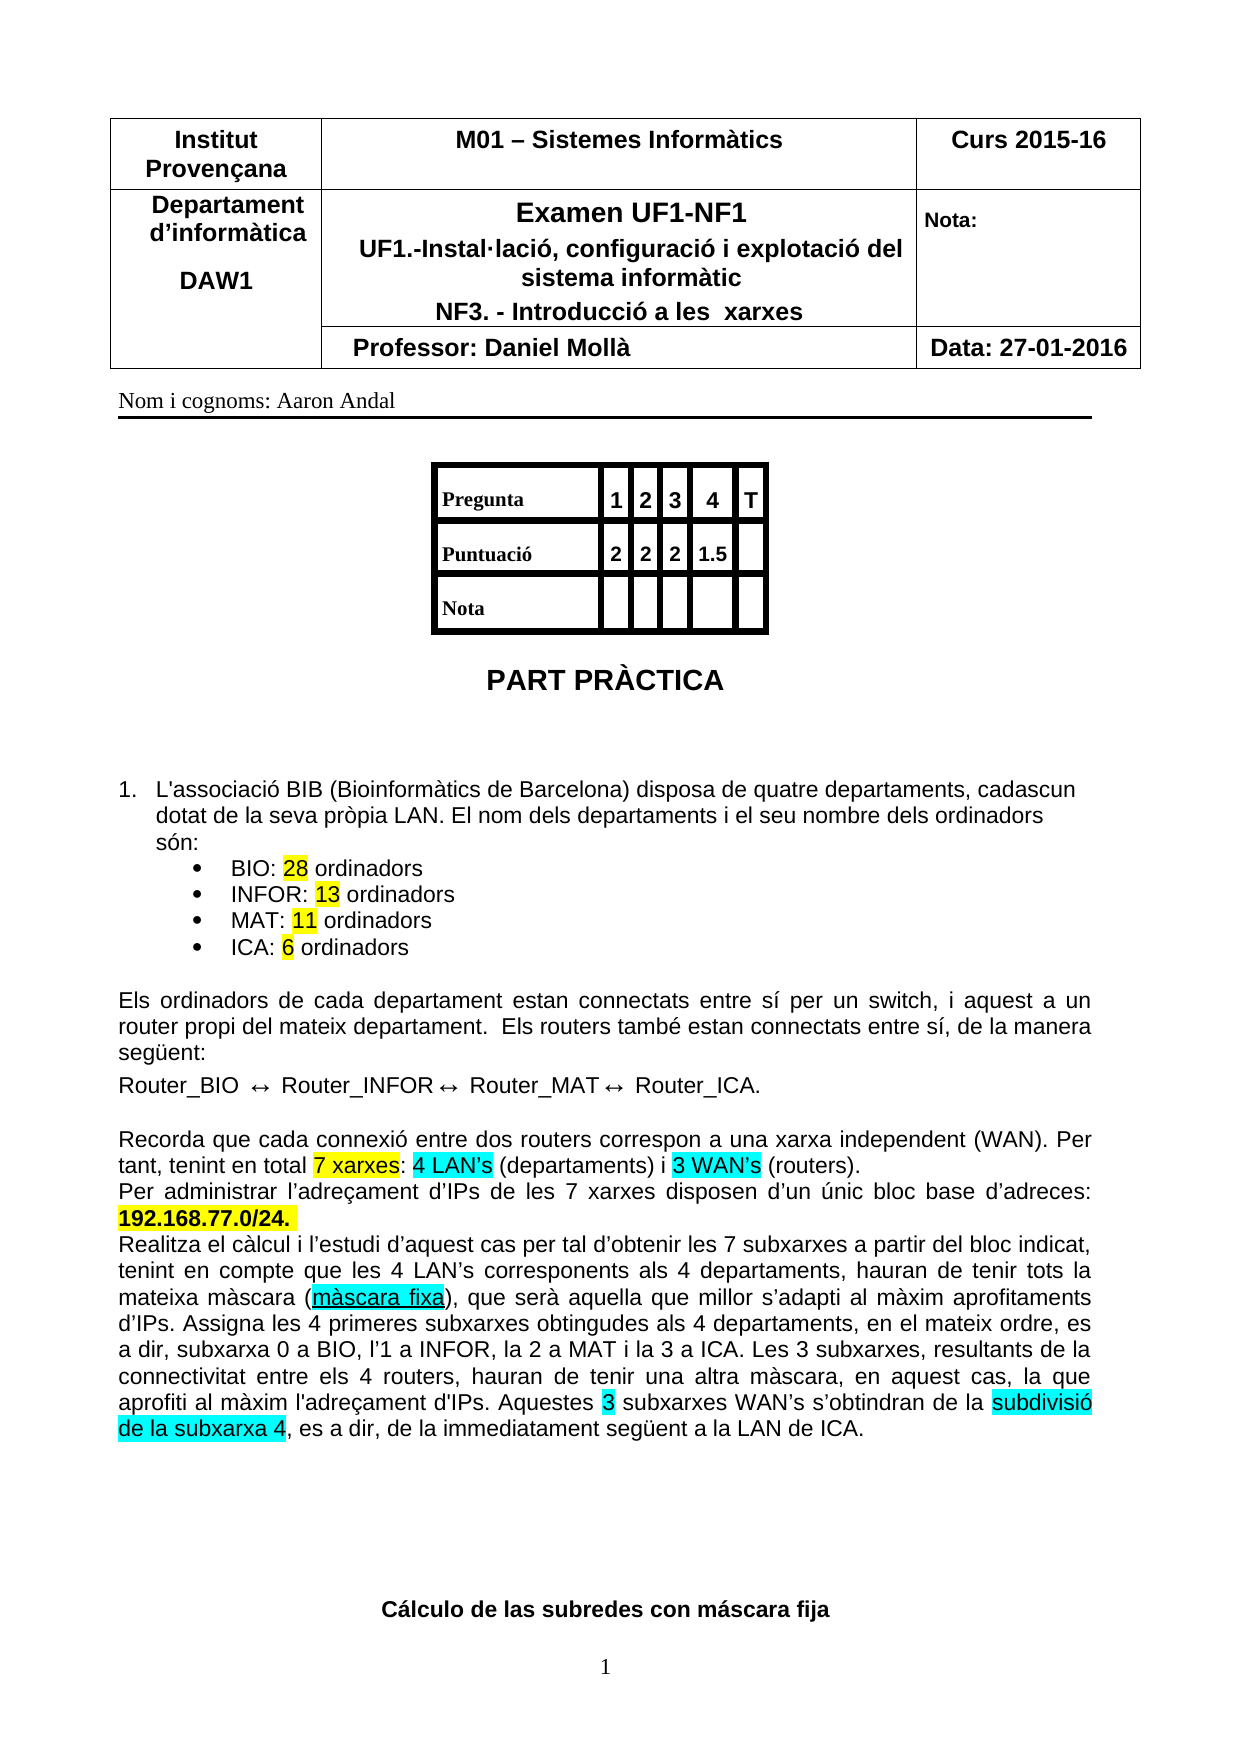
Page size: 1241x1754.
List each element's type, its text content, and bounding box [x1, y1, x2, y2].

table_cell [604, 577, 628, 628]
table_cell 2 [604, 524, 628, 570]
table_cell [634, 577, 657, 628]
table_cell [739, 524, 763, 570]
table_header Pregunta [438, 468, 598, 517]
text Cálculo de las subredes con máscara fija [118, 1596, 1092, 1622]
table_cell Nota [438, 577, 598, 628]
list INFOR: 13 ordinadors [193, 881, 1092, 907]
table_cell Professor: Daniel Mollà [322, 327, 916, 368]
list MAT: 11 ordinadors [193, 907, 1092, 934]
list ICA: 6 ordinadors [193, 934, 1092, 960]
table_header Curs 2015-16 [917, 119, 1140, 188]
table_header 3 [663, 468, 687, 517]
table_cell 2 [634, 524, 657, 570]
text Recorda que cada connexió entre dos routers correspon a una xarxa independent (WAN). Per tant, tenint en total 7 xarxes: 4 LAN’s (departaments) i 3 WAN’s (routers). [118, 1126, 1092, 1178]
table_header M01 – Sistemes Informàtics [322, 119, 916, 188]
text Realitza el càlcul i l’estudi d’aquest cas per tal d’obtenir les 7 subxarxes a partir del bloc indicat, tenint en compte que les 4 LAN’s corresponents als 4 departaments, hauran de tenir tots la mateixa màscara (màscara fixa), que serà aquella que millor s’adapti al màxim aprofitaments d’IPs. Assigna les 4 primeres subxarxes obtingudes als 4 departaments, en el mateix ordre, es a dir, subxarxa 0 a BIO, l’1 a INFOR, la 2 a MAT i la 3 a ICA. Les 3 subxarxes, resultants de la connectivitat entre els 4 routers, hauran de tenir una altra màscara, en aquest cas, la que aprofiti al màxim l'adreçament d'IPs. Aquestes 3 subxarxes WAN’s s’obtindran de la subdivisió de la subxarxa 4, es a dir, de la immediatament següent a la LAN de ICA. [118, 1231, 1092, 1442]
table_header 1 [604, 468, 628, 517]
text Router_BIO ↔ Router_INFOR↔ Router_MAT↔ Router_ICA. [118, 1066, 1092, 1099]
table_cell Puntuació [438, 524, 598, 570]
table_cell 2 [663, 524, 687, 570]
text Els ordinadors de cada departament estan connectats entre sí per un switch, i aquest a un router propi del mateix departament. Els routers també estan connectats entre sí, de la manera següent: [118, 987, 1092, 1066]
table_cell [739, 577, 763, 628]
list BIO: 28 ordinadors [193, 855, 1092, 881]
table_header Institut Provençana [111, 119, 321, 188]
table_cell Data: 27-01-2016 [917, 327, 1140, 368]
table_cell [663, 577, 687, 628]
table_header T [739, 468, 763, 517]
table_header 4 [693, 468, 732, 517]
table_cell 1.5 [693, 524, 732, 570]
table_header 2 [634, 468, 657, 517]
text PART PRÀCTICA [118, 663, 1092, 697]
text Nom i cognoms: Aaron Andal [118, 387, 1092, 416]
table_cell Nota: [917, 190, 1140, 326]
table_cell Departament d’informàtica DAW1 [111, 190, 321, 368]
text Per administrar l’adreçament d’IPs de les 7 xarxes disposen d’un únic bloc base d’adreces: 192.168.77.0/24. [118, 1178, 1092, 1231]
list L'associació BIB (Bioinformàtics de Barcelona) disposa de quatre departaments, cadascun dotat de la seva pròpia LAN. El nom dels departaments i el seu nombre dels ordinadors són: [118, 776, 1092, 855]
table_cell Examen UF1-NF1 UF1.-Instal·lació, configuració i explotació del sistema informàtic NF3. - Introducció a les xarxes [322, 190, 916, 326]
table_cell [693, 577, 732, 628]
